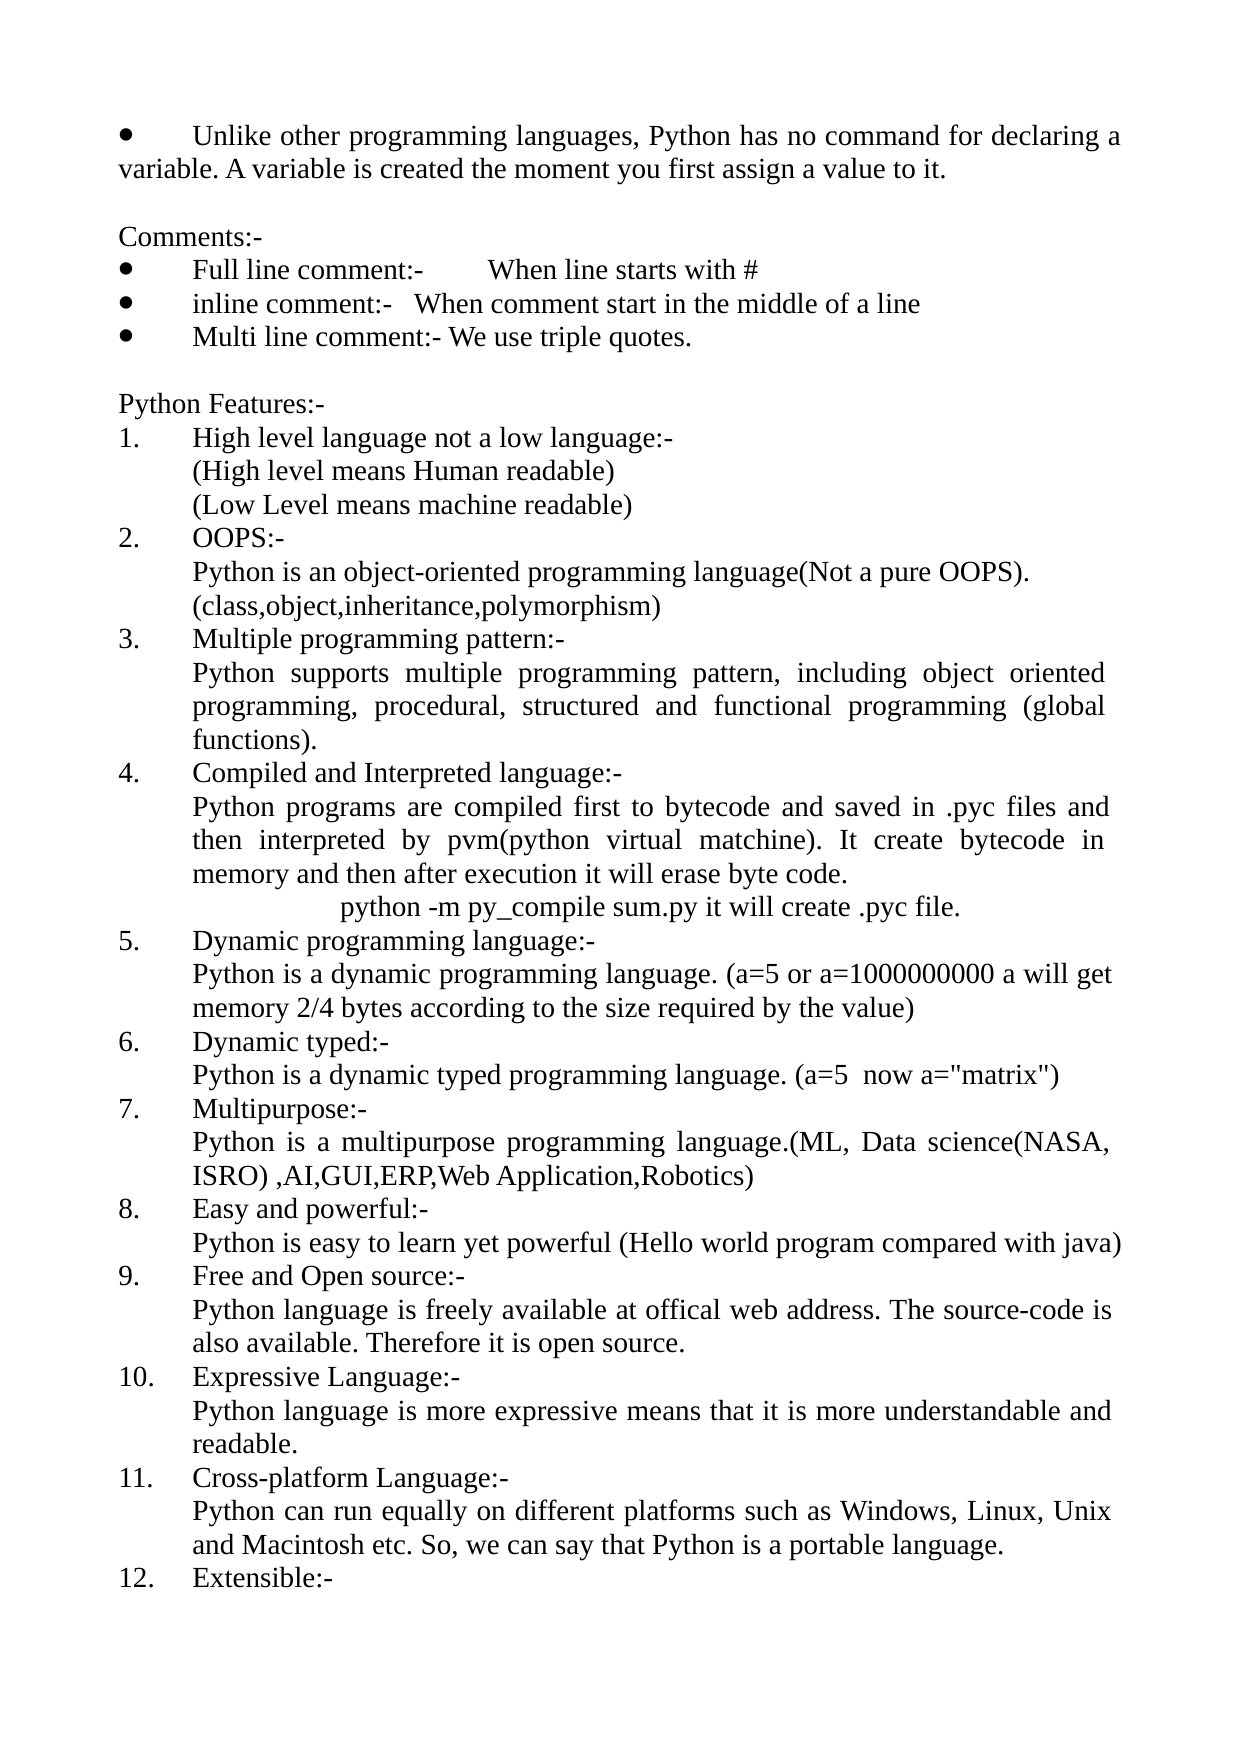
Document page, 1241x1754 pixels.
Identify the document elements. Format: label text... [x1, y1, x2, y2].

text ⦁ Unlike other programming languages, Python has no command for declaring a variable. A variable is created the moment you first assign a value to it. [118, 118, 1122, 185]
text 10. Expressive Language:- [118, 1359, 1122, 1393]
text ⦁ Multi line comment:- We use triple quotes. [118, 319, 1122, 353]
text Python is easy to learn yet powerful (Hello world program compared with java) [118, 1225, 1122, 1258]
text Python is a dynamic programming language. (a=5 or a=1000000000 a will get memory 2/4 bytes according to the size required by the value) [118, 957, 1122, 1024]
text 11. Cross-platform Language:- [118, 1460, 1122, 1493]
text 1. High level language not a low language:- [118, 420, 1122, 453]
text 3. Multiple programming pattern:- [118, 621, 1122, 655]
text Python is an object-oriented programming language(Not a pure OOPS). [118, 554, 1122, 588]
text 12. Extensible:- [118, 1560, 1122, 1594]
text ⦁ Full line comment:- When line starts with # [118, 252, 1122, 286]
text 2. OOPS:- [118, 521, 1122, 554]
text 8. Easy and powerful:- [118, 1191, 1122, 1225]
text Python is a dynamic typed programming language. (a=5 now a="matrix") [118, 1057, 1122, 1091]
text Python programs are compiled first to bytecode and saved in .pyc files and then interpreted by pvm(python virtual matchine). It create bytecode in memory and then after execution it will erase byte code. [118, 789, 1122, 889]
text ⦁ inline comment:- When comment start in the middle of a line [118, 286, 1122, 319]
text (Low Level means machine readable) [118, 487, 1122, 521]
text Python supports multiple programming pattern, including object oriented programming, procedural, structured and functional programming (global functions). [118, 655, 1122, 755]
text (class,object,inheritance,polymorphism) [118, 588, 1122, 621]
text Python can run equally on different platforms such as Windows, Linux, Unix and Macintosh etc. So, we can say that Python is a portable language. [118, 1493, 1122, 1560]
text 7. Multipurpose:- [118, 1091, 1122, 1124]
text (High level means Human readable) [118, 453, 1122, 487]
text python -m py_compile sum.py it will create .pyc file. [118, 889, 1122, 923]
text Python is a multipurpose programming language.(ML, Data science(NASA, ISRO) ,AI,GUI,ERP,Web Application,Robotics) [118, 1124, 1122, 1191]
text 6. Dynamic typed:- [118, 1024, 1122, 1057]
text 5. Dynamic programming language:- [118, 923, 1122, 957]
text 9. Free and Open source:- [118, 1258, 1122, 1292]
text Python language is more expressive means that it is more understandable and readable. [118, 1393, 1122, 1460]
text Python language is freely available at offical web address. The source-code is also available. Therefore it is open source. [118, 1292, 1122, 1359]
text 4. Compiled and Interpreted language:- [118, 755, 1122, 789]
text Comments:- [118, 219, 1122, 252]
text Python Features:- [118, 386, 1122, 420]
